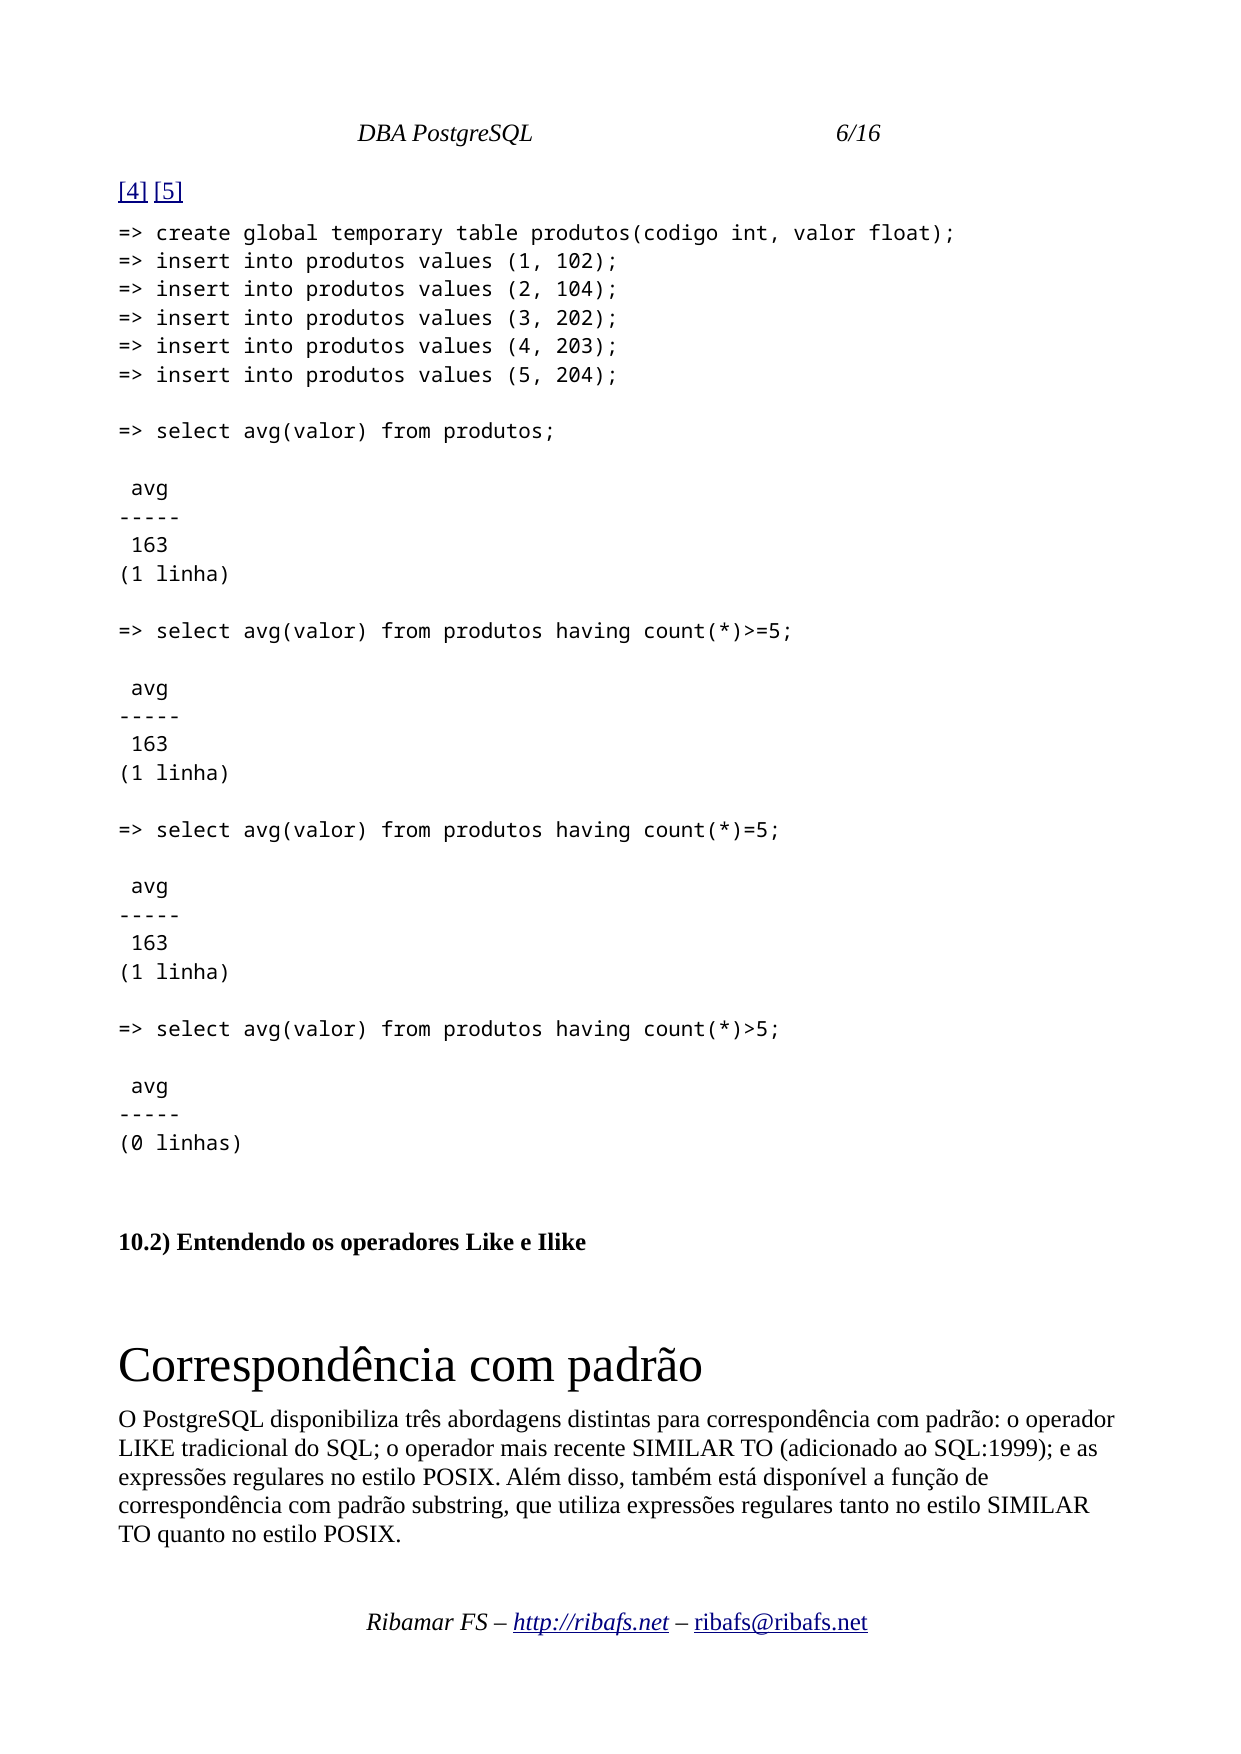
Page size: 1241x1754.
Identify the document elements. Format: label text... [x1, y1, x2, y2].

text (1 linha) [118, 758, 1122, 786]
text 163 [118, 928, 1122, 957]
text ----- [118, 900, 1122, 928]
text => select avg(valor) from produtos having count(*)>5; [118, 1014, 1122, 1042]
text ----- [118, 701, 1122, 729]
text => select avg(valor) from produtos; [118, 417, 1122, 445]
text 163 [118, 530, 1122, 559]
text avg [118, 473, 1122, 502]
text avg [118, 872, 1122, 900]
text ----- [118, 1099, 1122, 1128]
text (1 linha) [118, 957, 1122, 985]
text avg [118, 1071, 1122, 1099]
text 163 [118, 729, 1122, 758]
text => insert into produtos values (5, 204); [118, 360, 1122, 388]
text => select avg(valor) from produtos having count(*)=5; [118, 815, 1122, 843]
text => select avg(valor) from produtos having count(*)>=5; [118, 616, 1122, 644]
text => create global temporary table produtos(codigo int, valor float); [118, 218, 1122, 246]
text avg [118, 673, 1122, 701]
text O PostgreSQL disponibiliza três abordagens distintas para correspondência com padrão: o operador LIKE tradicional do SQL; o operador mais recente SIMILAR TO (adicionado ao SQL:1999); e as expressões regulares no estilo POSIX. Além disso, também está disponível a função de correspondência com padrão substring, que utiliza expressões regulares tanto no estilo SIMILAR TO quanto no estilo POSIX. [118, 1404, 1122, 1548]
text ----- [118, 502, 1122, 530]
text 10.2) Entendendo os operadores Like e Ilike [118, 1227, 1122, 1256]
text => insert into produtos values (1, 102); [118, 246, 1122, 274]
text (1 linha) [118, 559, 1122, 587]
text (0 linhas) [118, 1128, 1122, 1156]
text => insert into produtos values (2, 104); [118, 274, 1122, 303]
subtitle Correspondência com padrão [118, 1334, 1122, 1392]
text => insert into produtos values (3, 202); [118, 303, 1122, 331]
text => insert into produtos values (4, 203); [118, 331, 1122, 360]
text [4] [5] [118, 176, 1122, 205]
